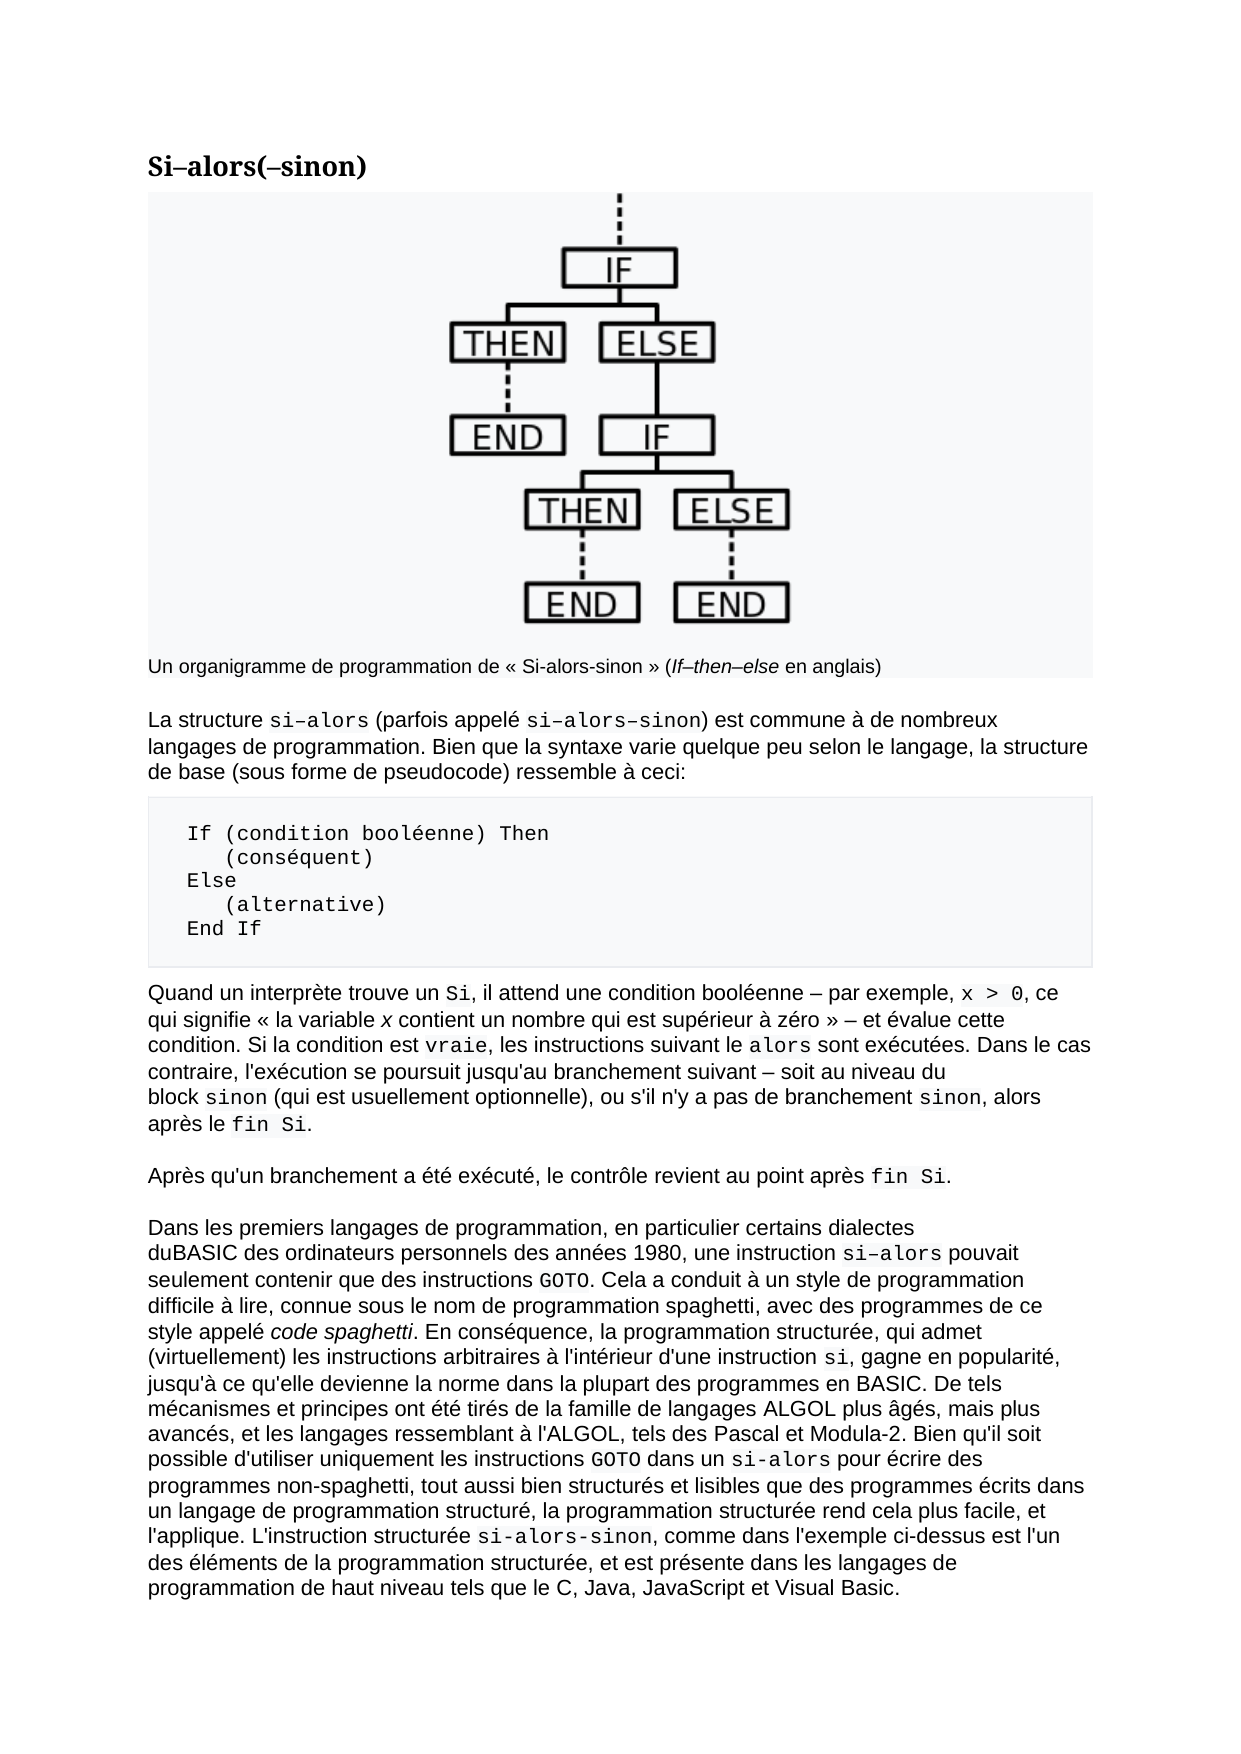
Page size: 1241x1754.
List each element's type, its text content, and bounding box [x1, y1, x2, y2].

text Dans les premiers langages de programmation, en particulier certains dialectes duBASIC des ordinateurs personnels des années 1980, une instruction si–alors pouvait seulement contenir que des instructions GOTO. Cela a conduit à un style de programmation difficile à lire, connue sous le nom de programmation spaghetti, avec des programmes de ce style appelé code spaghetti. En conséquence, la programmation structurée, qui admet (virtuellement) les instructions arbitraires à l'intérieur d'une instruction si, gagne en popularité, jusqu'à ce qu'elle devienne la norme dans la plupart des programmes en BASIC. De tels mécanismes et principes ont été tirés de la famille de langages ALGOL plus âgés, mais plus avancés, et les langages ressemblant à l'ALGOL, tels des Pascal et Modula-2. Bien qu'il soit possible d'utiliser uniquement les instructions GOTO dans un si-alors pour écrire des programmes non-spaghetti, tout aussi bien structurés et lisibles que des programmes écrits dans un langage de programmation structuré, la programmation structurée rend cela plus facile, et l'applique. L'instruction structurée si-alors-sinon, comme dans l'exemple ci-dessus est l'un des éléments de la programmation structurée, et est présente dans les langages de programmation de haut niveau tels que le C, Java, JavaScript et Visual Basic. [148, 1214, 1093, 1601]
text End If [149, 891, 1091, 966]
text Quand un interprète trouve un Si, il attend une condition booléenne – par exemple, x > 0, ce qui signifie « la variable x contient un nombre qui est supérieur à zéro » – et évalue cette condition. Si la condition est vraie, les instructions suivant le alors sont exécutées. Dans le cas contraire, l'exécution se poursuit jusqu'au branchement suivant – soit au niveau du block sinon (qui est usuellement optionnelle), ou s'il n'y a pas de branchement sinon, alors après le fin Si. [148, 980, 1093, 1138]
text (alternative) [149, 867, 1091, 891]
subtitle Si–alors(–sinon) [148, 148, 1093, 184]
text (conséquent) [149, 820, 1091, 844]
text Else [149, 844, 1091, 867]
text If (condition booléenne) Then [149, 798, 1091, 820]
text La structure si–alors (parfois appelé si–alors–sinon) est commune à de nombreux langages de programmation. Bien que la syntaxe varie quelque peu selon le langage, la structure de base (sous forme de pseudocode) ressemble à ceci: [148, 707, 1093, 784]
text Après qu'un branchement a été exécuté, le contrôle revient au point après fin Si. [148, 1163, 1093, 1189]
text Un organigramme de programmation de « Si-alors-sinon » (If–then–else en anglais) [148, 643, 1093, 678]
